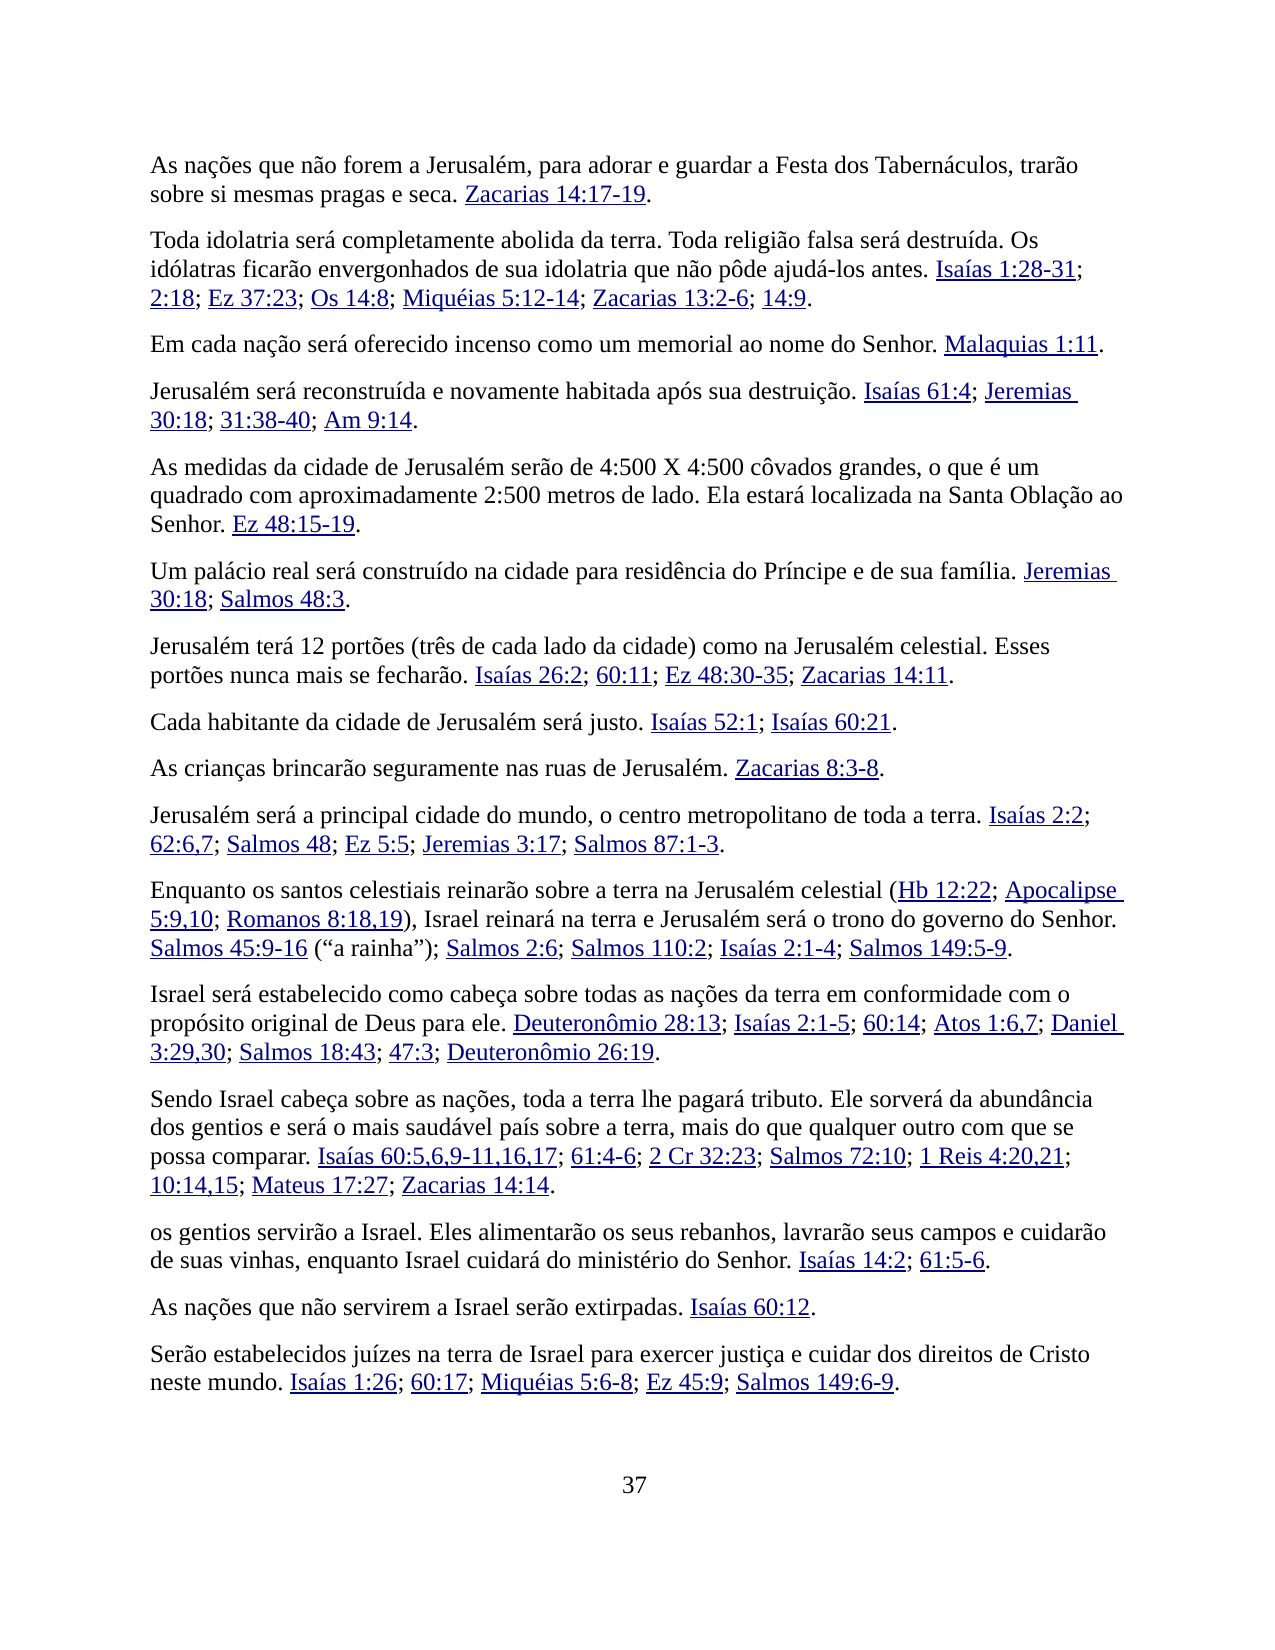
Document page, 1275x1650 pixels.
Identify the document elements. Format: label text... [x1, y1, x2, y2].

text As nações que não servirem a Israel serão extirpadas. Isaías 60:12. [150, 1292, 1125, 1321]
text Israel será estabelecido como cabeça sobre todas as nações da terra em conformidade com o propósito original de Deus para ele. Deuteronômio 28:13; Isaías 2:1-5; 60:14; Atos 1:6,7; Daniel 3:29,30; Salmos 18:43; 47:3; Deuteronômio 26:19. [150, 979, 1125, 1066]
text Toda idolatria será completamente abolida da terra. Toda religião falsa será destruída. Os idólatras ficarão envergonhados de sua idolatria que não pôde ajudá-los antes. Isaías 1:28-31; 2:18; Ez 37:23; Os 14:8; Miquéias 5:12-14; Zacarias 13:2-6; 14:9. [150, 225, 1125, 312]
text Serão estabelecidos juízes na terra de Israel para exercer justiça e cuidar dos direitos de Cristo neste mundo. Isaías 1:26; 60:17; Miquéias 5:6-8; Ez 45:9; Salmos 149:6-9. [150, 1339, 1125, 1396]
text Cada habitante da cidade de Jerusalém será justo. Isaías 52:1; Isaías 60:21. [150, 707, 1125, 735]
text Sendo Israel cabeça sobre as nações, toda a terra lhe pagará tributo. Ele sorverá da abundância dos gentios e será o mais saudável país sobre a terra, mais do que qualquer outro com que se possa comparar. Isaías 60:5,6,9-11,16,17; 61:4-6; 2 Cr 32:23; Salmos 72:10; 1 Reis 4:20,21; 10:14,15; Mateus 17:27; Zacarias 14:14. [150, 1084, 1125, 1199]
text Jerusalém terá 12 portões (três de cada lado da cidade) como na Jerusalém celestial. Esses portões nunca mais se fecharão. Isaías 26:2; 60:11; Ez 48:30-35; Zacarias 14:11. [150, 631, 1125, 689]
text As medidas da cidade de Jerusalém serão de 4:500 X 4:500 côvados grandes, o que é um quadrado com aproximadamente 2:500 metros de lado. Ela estará localizada na Santa Oblação ao Senhor. Ez 48:15-19. [150, 452, 1125, 538]
text Jerusalém será reconstruída e novamente habitada após sua destruição. Isaías 61:4; Jeremias 30:18; 31:38-40; Am 9:14. [150, 376, 1125, 434]
text As nações que não forem a Jerusalém, para adorar e guardar a Festa dos Tabernáculos, trarão sobre si mesmas pragas e seca. Zacarias 14:17-19. [150, 150, 1125, 207]
text Jerusalém será a principal cidade do mundo, o centro metropolitano de toda a terra. Isaías 2:2; 62:6,7; Salmos 48; Ez 5:5; Jeremias 3:17; Salmos 87:1-3. [150, 800, 1125, 857]
text Enquanto os santos celestiais reinarão sobre a terra na Jerusalém celestial (Hb 12:22; Apocalipse 5:9,10; Romanos 8:18,19), Israel reinará na terra e Jerusalém será o trono do governo do Senhor. Salmos 45:9-16 (“a rainha”); Salmos 2:6; Salmos 110:2; Isaías 2:1-4; Salmos 149:5-9. [150, 875, 1125, 962]
text Um palácio real será construído na cidade para residência do Príncipe e de sua família. Jeremias 30:18; Salmos 48:3. [150, 556, 1125, 613]
text os gentios servirão a Israel. Eles alimentarão os seus rebanhos, lavrarão seus campos e cuidarão de suas vinhas, enquanto Israel cuidará do ministério do Senhor. Isaías 14:2; 61:5-6. [150, 1217, 1125, 1274]
text Em cada nação será oferecido incenso como um memorial ao nome do Senhor. Malaquias 1:11. [150, 329, 1125, 358]
text As crianças brincarão seguramente nas ruas de Jerusalém. Zacarias 8:3-8. [150, 753, 1125, 782]
